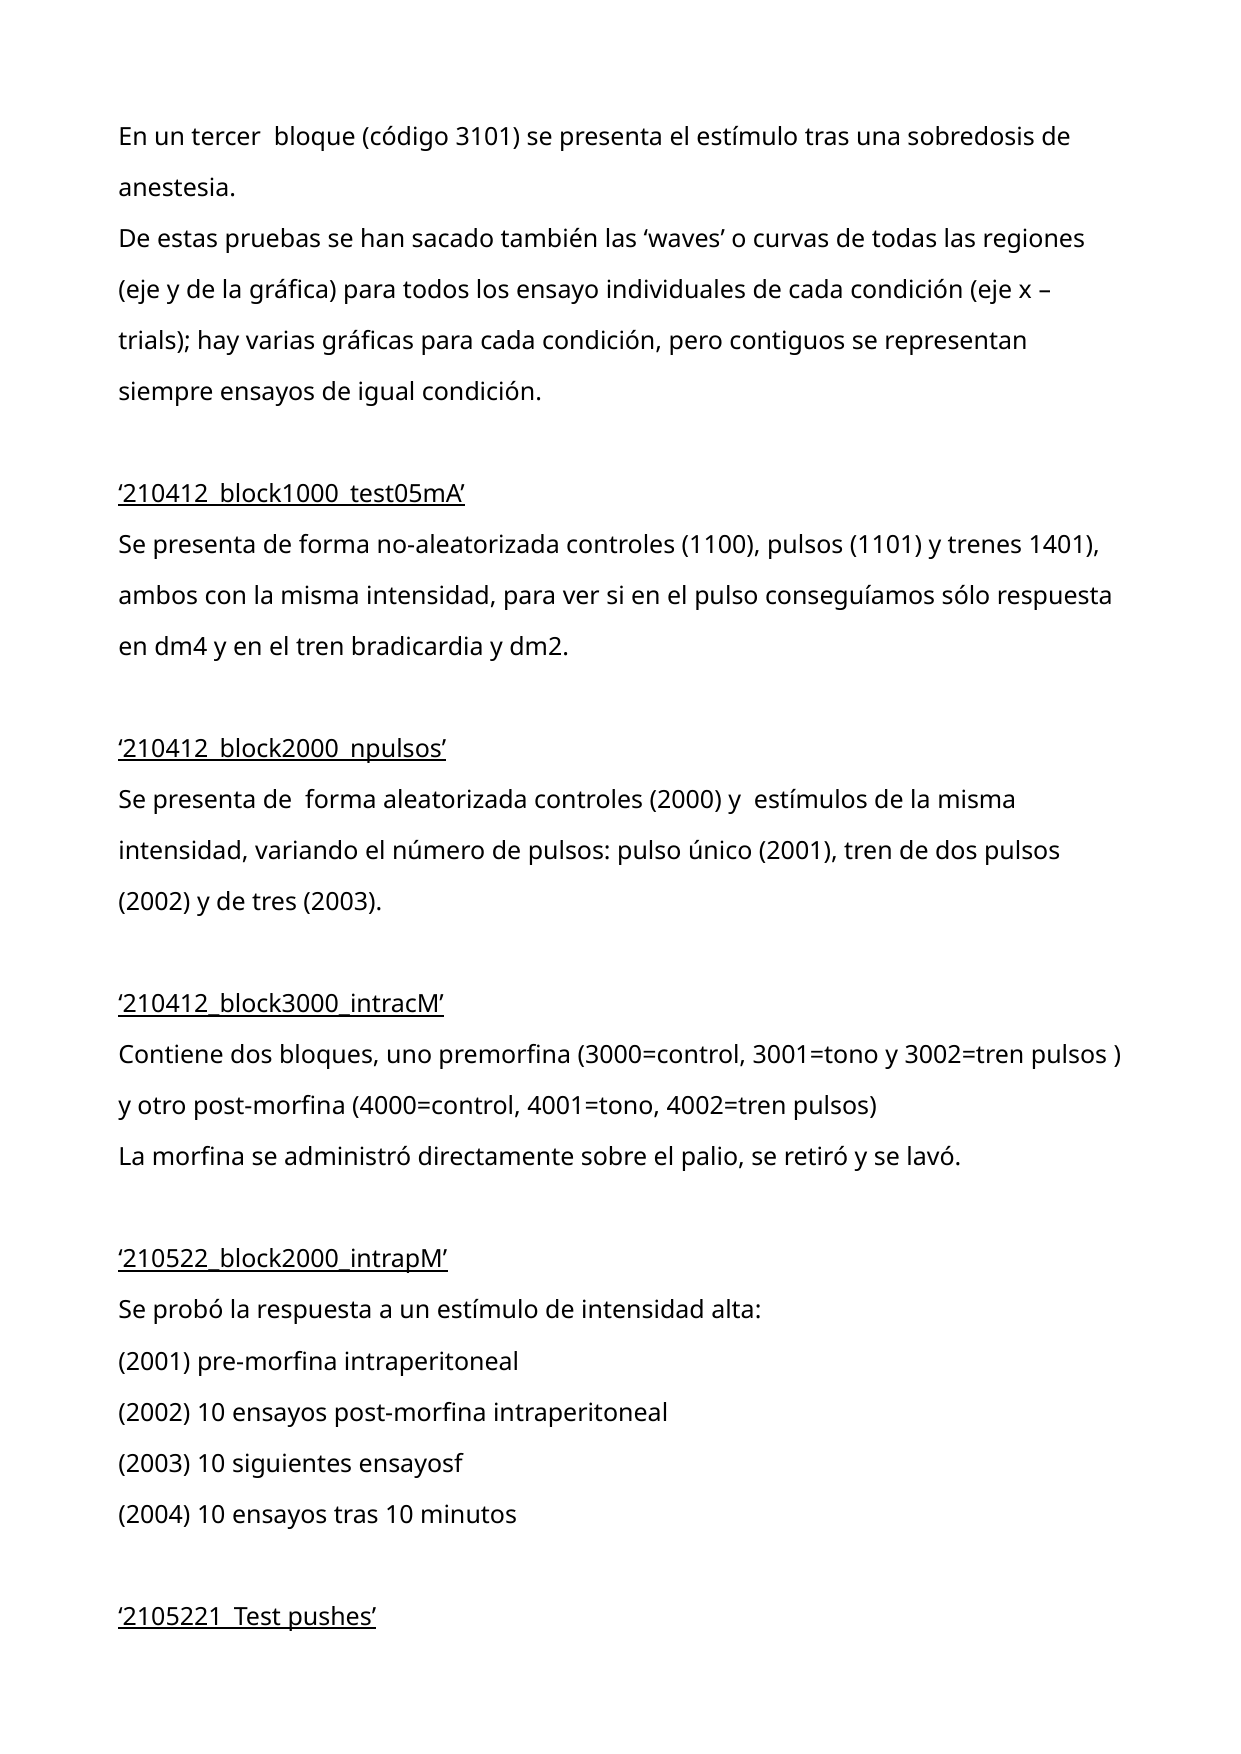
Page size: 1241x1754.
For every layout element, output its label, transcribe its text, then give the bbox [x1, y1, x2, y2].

text Se probó la respuesta a un estímulo de intensidad alta: [118, 1292, 1122, 1326]
text ‘210412_block2000_npulsos’ [118, 731, 1122, 765]
text Contiene dos bloques, uno premorfina (3000=control, 3001=tono y 3002=tren pulsos ) y otro post-morfina (4000=control, 4001=tono, 4002=tren pulsos) [118, 1037, 1122, 1122]
text (2001) pre-morfina intraperitoneal [118, 1343, 1122, 1377]
text La morfina se administró directamente sobre el palio, se retiró y se lavó. [118, 1139, 1122, 1173]
text (2002) 10 ensayos post-morfina intraperitoneal [118, 1394, 1122, 1428]
text (2003) 10 siguientes ensayosf [118, 1445, 1122, 1479]
text De estas pruebas se han sacado también las ‘waves’ o curvas de todas las regiones (eje y de la gráfica) para todos los ensayo individuales de cada condición (eje x – trials); hay varias gráficas para cada condición, pero contiguos se representan siempre ensayos de igual condición. [118, 220, 1122, 407]
text (2004) 10 ensayos tras 10 minutos [118, 1496, 1122, 1530]
text Se presenta de forma no-aleatorizada controles (1100), pulsos (1101) y trenes 1401), ambos con la misma intensidad, para ver si en el pulso conseguíamos sólo respuesta en dm4 y en el tren bradicardia y dm2. [118, 526, 1122, 663]
text ‘2105221_Test pushes’ [118, 1598, 1122, 1632]
text En un tercer bloque (código 3101) se presenta el estímulo tras una sobredosis de anestesia. [118, 118, 1122, 203]
text ‘210412_block1000_test05mA’ [118, 475, 1122, 509]
text ‘210522_block2000_intrapM’ [118, 1241, 1122, 1275]
text Se presenta de forma aleatorizada controles (2000) y estímulos de la misma intensidad, variando el número de pulsos: pulso único (2001), tren de dos pulsos (2002) y de tres (2003). [118, 782, 1122, 918]
text ‘210412_block3000_intracM’ [118, 986, 1122, 1020]
